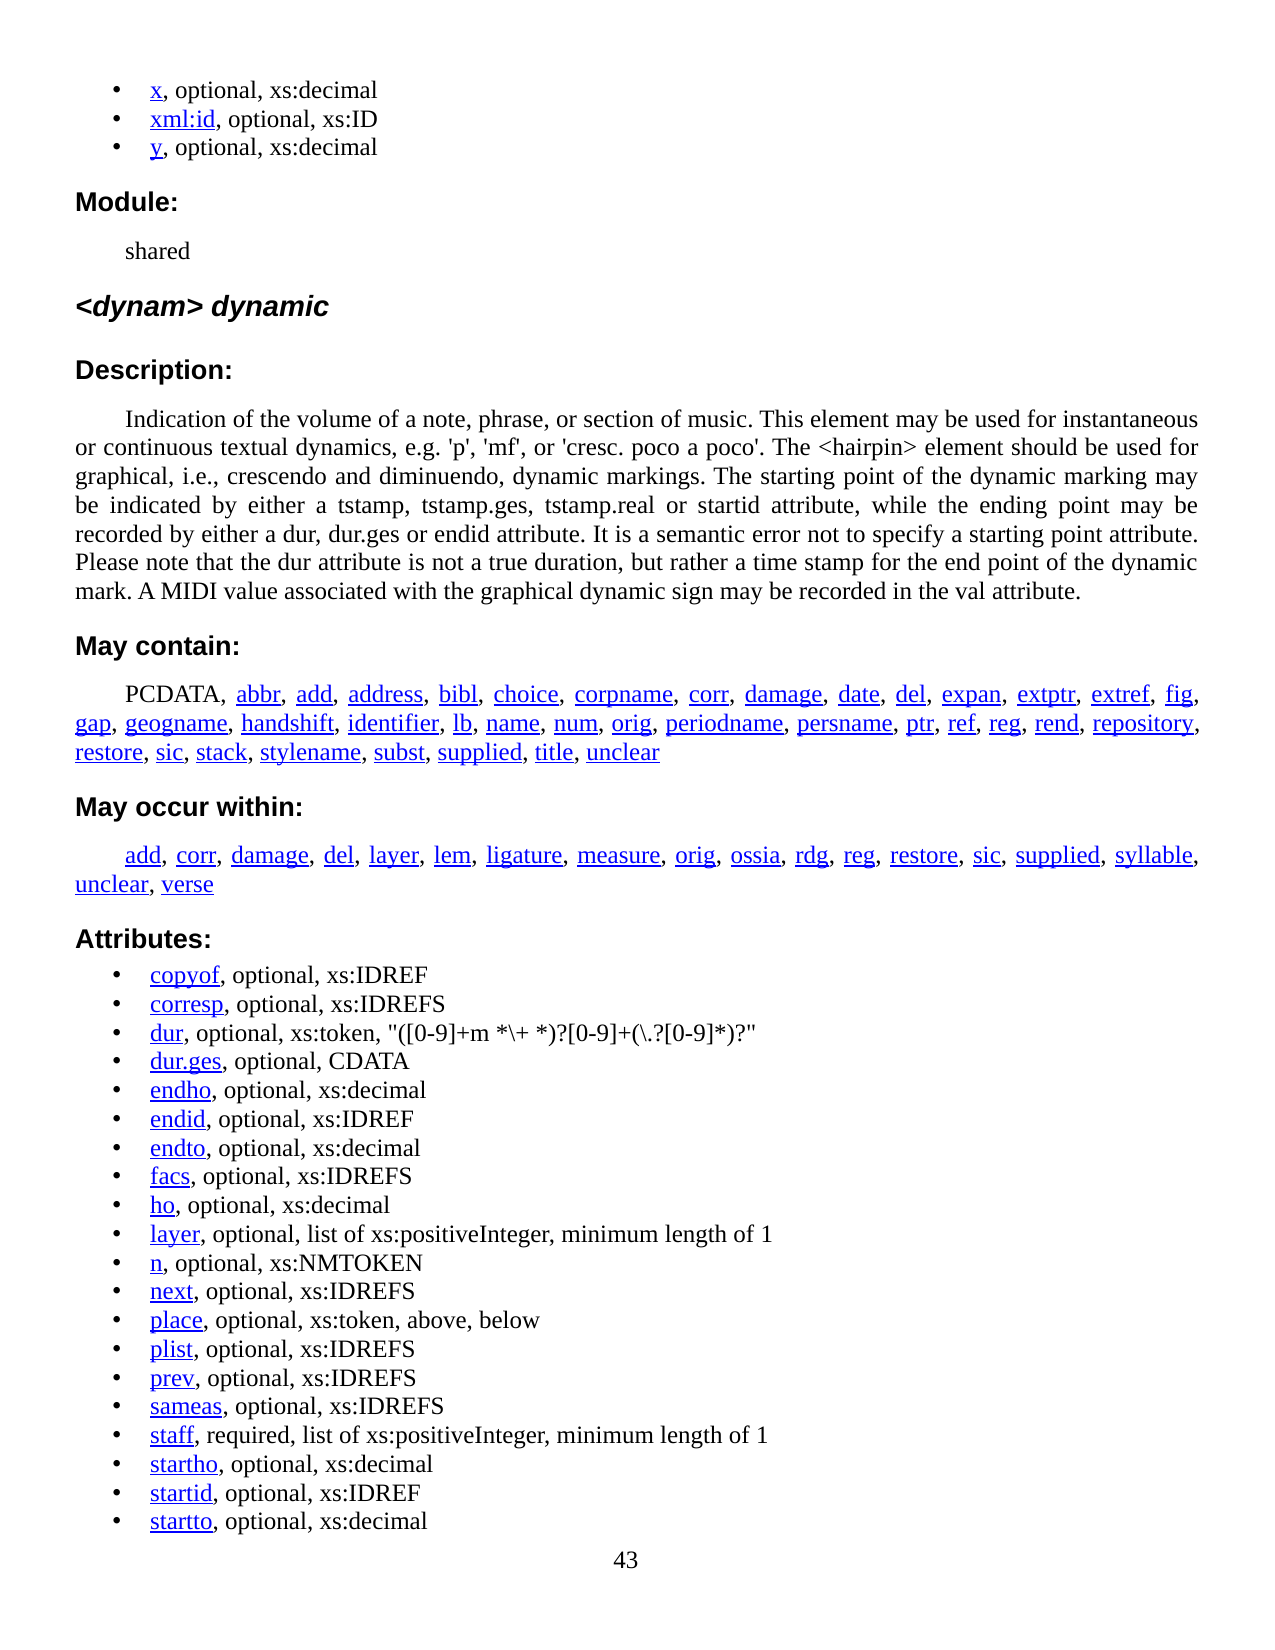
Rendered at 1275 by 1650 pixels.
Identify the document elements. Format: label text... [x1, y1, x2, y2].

subtitle May contain: [75, 630, 1200, 661]
list startto, optional, xs:decimal [112, 1506, 1200, 1535]
list sameas, optional, xs:IDREFS [112, 1391, 1200, 1420]
list place, optional, xs:token, above, below [112, 1305, 1200, 1334]
text shared [75, 236, 1200, 264]
text Indication of the volume of a note, phrase, or section of music. This element may be used for instantaneous or continuous textual dynamics, e.g. 'p', 'mf', or 'cresc. poco a poco'. The <hairpin> element should be used for graphical, i.e., crescendo and diminuendo, dynamic markings. The starting point of the dynamic marking may be indicated by either a tstamp, tstamp.ges, tstamp.real or startid attribute, while the ending point may be recorded by either a dur, dur.ges or endid attribute. It is a semantic error not to specify a starting point attribute. Please note that the dur attribute is not a true duration, but rather a time stamp for the end point of the dynamic mark. A MIDI value associated with the graphical dynamic sign may be recorded in the val attribute. [75, 404, 1200, 605]
subtitle Module: [75, 186, 1200, 217]
list facs, optional, xs:IDREFS [112, 1161, 1200, 1190]
subtitle <dynam> dynamic [75, 289, 1200, 323]
subtitle May occur within: [75, 791, 1200, 822]
list dur, optional, xs:token, "([0-9]+m *\+ *)?[0-9]+(\.?[0-9]*)?" [112, 1018, 1200, 1046]
subtitle Description: [75, 354, 1200, 386]
list xml:id, optional, xs:ID [112, 104, 1200, 132]
list x, optional, xs:decimal [112, 75, 1200, 104]
list endho, optional, xs:decimal [112, 1075, 1200, 1104]
list y, optional, xs:decimal [112, 132, 1200, 161]
list plist, optional, xs:IDREFS [112, 1334, 1200, 1363]
list dur.ges, optional, CDATA [112, 1046, 1200, 1075]
list copyof, optional, xs:IDREF [112, 960, 1200, 989]
list next, optional, xs:IDREFS [112, 1276, 1200, 1305]
text add, corr, damage, del, layer, lem, ligature, measure, orig, ossia, rdg, reg, restore, sic, supplied, syllable, unclear, verse [75, 840, 1200, 898]
list startid, optional, xs:IDREF [112, 1478, 1200, 1506]
list prev, optional, xs:IDREFS [112, 1363, 1200, 1391]
list startho, optional, xs:decimal [112, 1449, 1200, 1478]
list ho, optional, xs:decimal [112, 1190, 1200, 1219]
list endto, optional, xs:decimal [112, 1133, 1200, 1161]
list endid, optional, xs:IDREF [112, 1104, 1200, 1133]
subtitle Attributes: [75, 923, 1200, 954]
list layer, optional, list of xs:positiveInteger, minimum length of 1 [112, 1219, 1200, 1248]
list staff, required, list of xs:positiveInteger, minimum length of 1 [112, 1420, 1200, 1449]
list corresp, optional, xs:IDREFS [112, 989, 1200, 1018]
text PCDATA, abbr, add, address, bibl, choice, corpname, corr, damage, date, del, expan, extptr, extref, fig, gap, geogname, handshift, identifier, lb, name, num, orig, periodname, persname, ptr, ref, reg, rend, repository, restore, sic, stack, stylename, subst, supplied, title, unclear [75, 679, 1200, 766]
list n, optional, xs:NMTOKEN [112, 1248, 1200, 1276]
